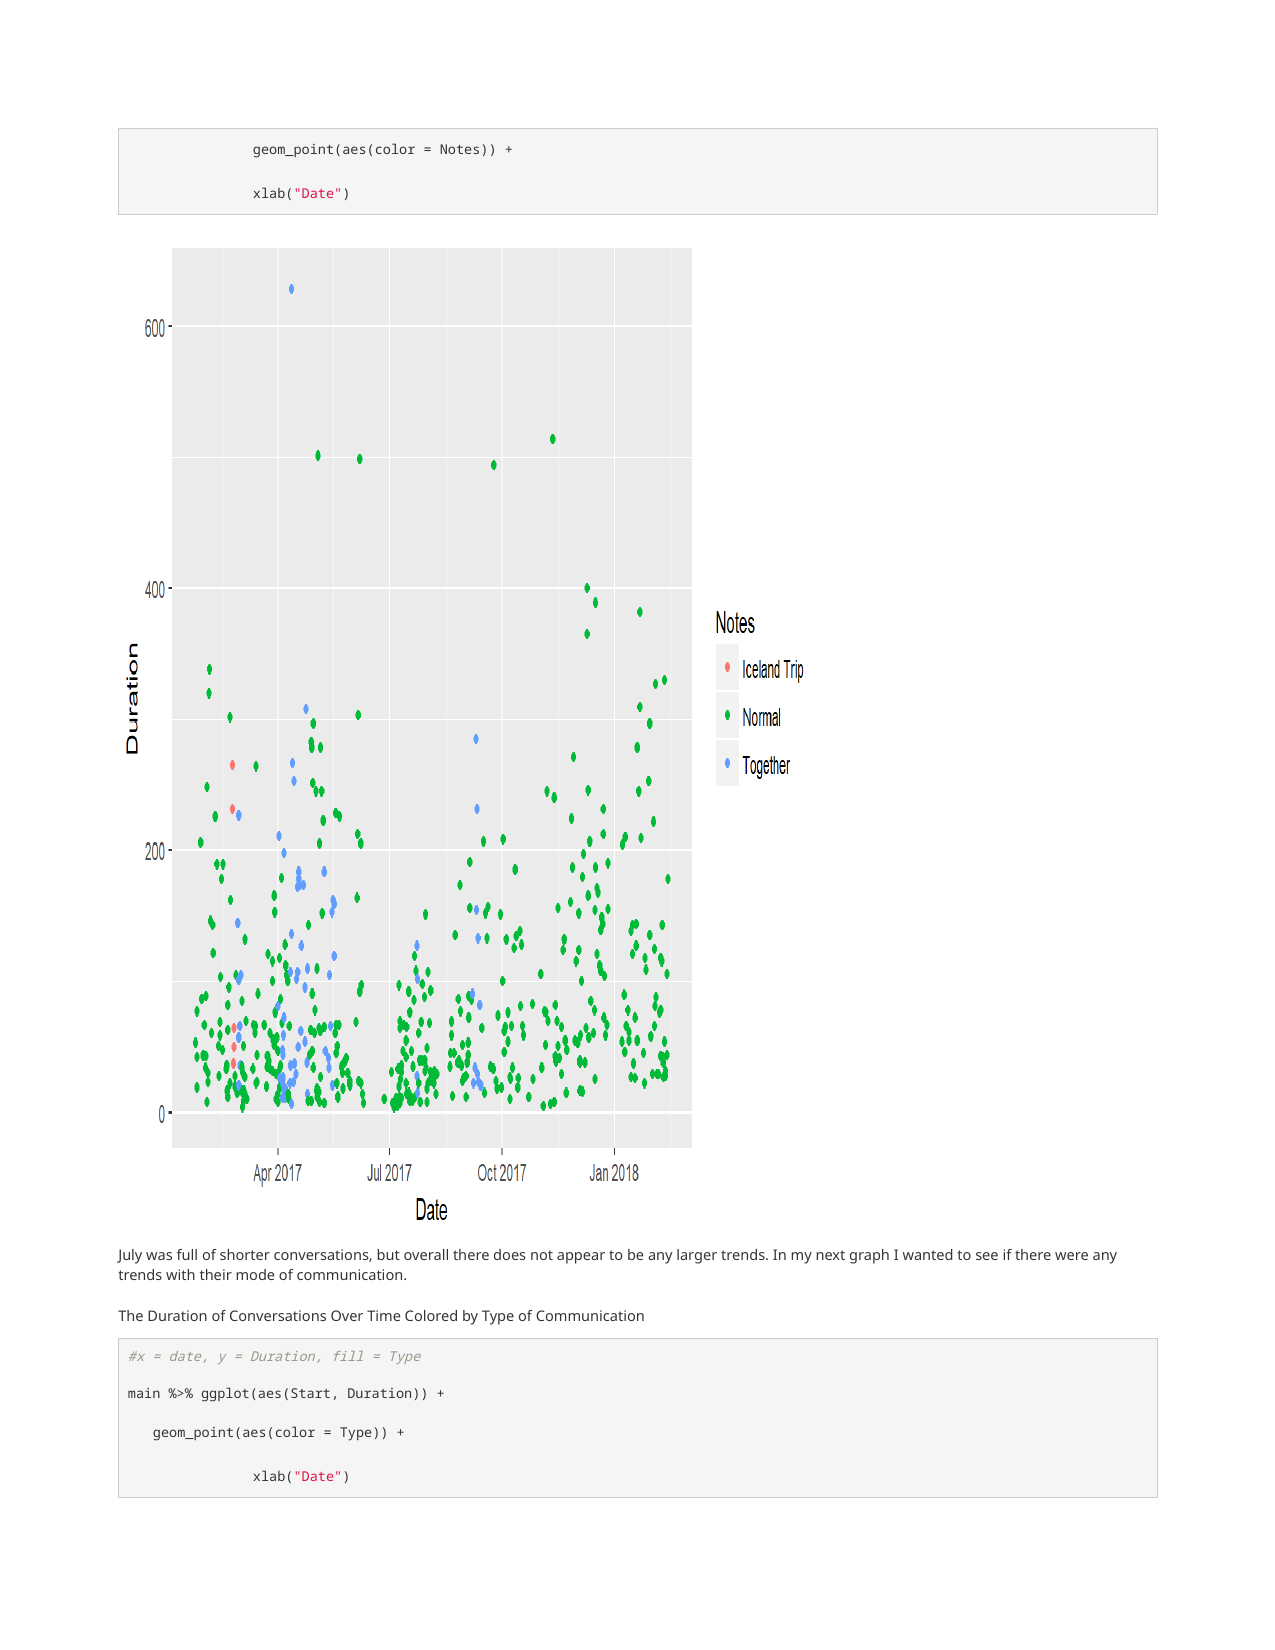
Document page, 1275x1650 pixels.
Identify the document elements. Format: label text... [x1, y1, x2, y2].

text geom_point(aes(color = Notes)) + [119, 129, 1157, 161]
text #x = date, y = Duration, fill = Type [119, 1339, 1157, 1366]
text July was full of shorter conversations, but overall there does not appear to be any larger trends. In my next graph I wanted to see if there were any trends with their mode of communication. [118, 1245, 1157, 1285]
subtitle The Duration of Conversations Over Time Colored by Type of Communication [118, 1306, 1157, 1325]
text xlab("Date") [119, 1455, 1157, 1497]
picture [118, 234, 819, 1235]
text xlab("Date") [119, 172, 1157, 214]
text geom_point(aes(color = Type)) + [119, 1411, 1157, 1444]
text main %>% ggplot(aes(Start, Duration)) + [119, 1374, 1157, 1402]
